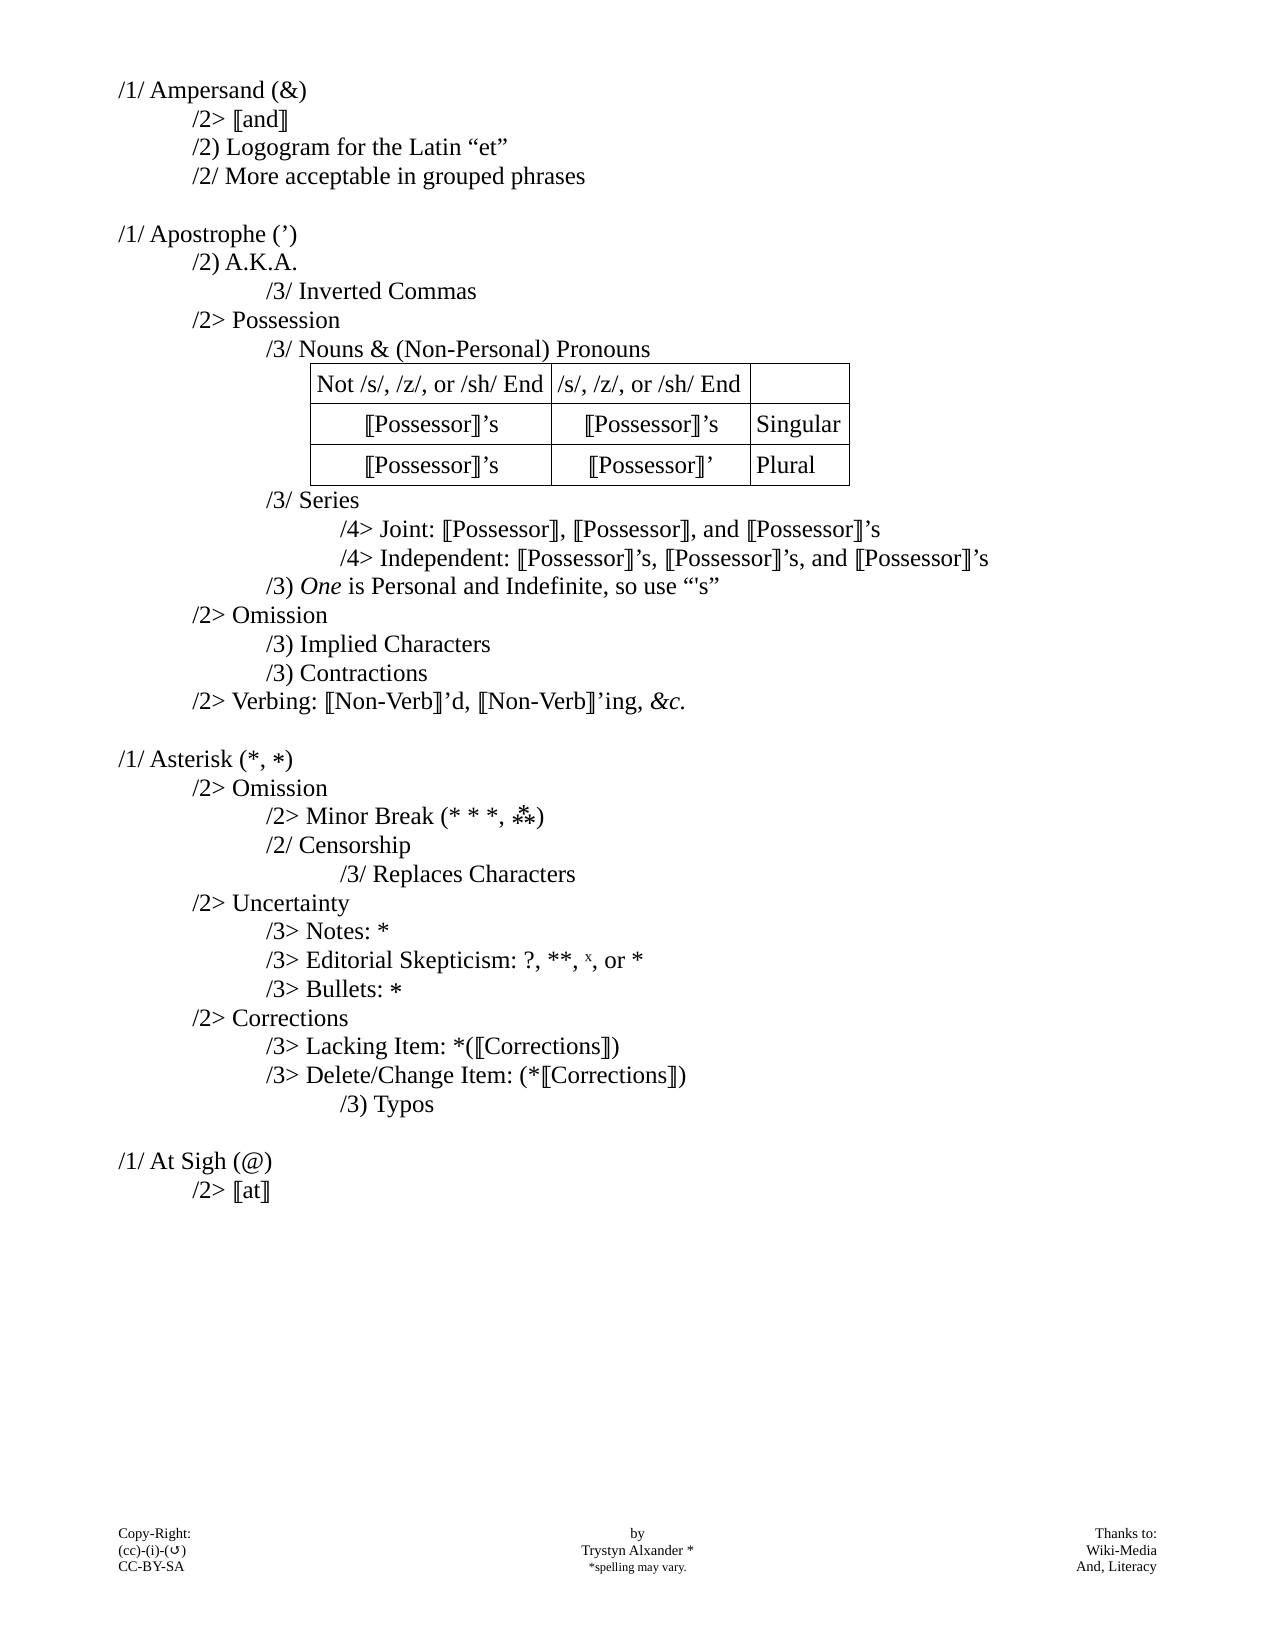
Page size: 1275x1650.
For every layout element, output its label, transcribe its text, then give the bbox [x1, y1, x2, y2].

table_cell ⟦Possessor⟧’s [311, 404, 551, 444]
table_cell Plural [751, 445, 849, 485]
text /3> Notes: * [118, 916, 1157, 945]
text /2> Corrections [118, 1003, 1157, 1031]
text /2/ Censorship [118, 830, 1157, 859]
text /3/ Inverted Commas [118, 276, 1157, 305]
text /2> Omission [118, 600, 1157, 629]
text /3> Editorial Skepticism: ?, **, ˣ, or * [118, 945, 1157, 974]
text /3/ Replaces Characters [118, 859, 1157, 888]
text /4> Independent: ⟦Possessor⟧’s, ⟦Possessor⟧’s, and ⟦Possessor⟧’s [118, 543, 1157, 571]
text /4> Joint: ⟦Possessor⟧, ⟦Possessor⟧, and ⟦Possessor⟧’s [118, 514, 1157, 543]
table_header Not /s/, /z/, or /sh/ End [311, 364, 551, 403]
text /1/ At Sigh (@) [118, 1146, 1157, 1175]
text /1/ Ampersand (&) [118, 75, 1157, 104]
text /2> Uncertainty [118, 888, 1157, 916]
text /2/ More acceptable in grouped phrases [118, 161, 1157, 190]
text /3/ Series [118, 485, 1157, 514]
table_header [751, 364, 849, 403]
text /3) Contractions [118, 658, 1157, 686]
table_cell ⟦Possessor⟧’ [552, 445, 750, 485]
text /3) One is Personal and Indefinite, so use “'s” [118, 571, 1157, 600]
text /2> Possession [118, 305, 1157, 334]
text /1/ Apostrophe (’) [118, 219, 1157, 247]
text /3) Implied Characters [118, 629, 1157, 658]
text /2> Verbing: ⟦Non-Verb⟧’d, ⟦Non-Verb⟧’ing, &c. [118, 686, 1157, 715]
text /1/ Asterisk (*, ⁎) [118, 744, 1157, 773]
table_cell Singular [751, 404, 849, 444]
text /2) Logogram for the Latin “et” [118, 132, 1157, 161]
table_cell ⟦Possessor⟧’s [311, 445, 551, 485]
table_cell ⟦Possessor⟧’s [552, 404, 750, 444]
text /2) A.K.A. [118, 247, 1157, 276]
text /3> Bullets: ⁎ [118, 974, 1157, 1003]
text /3) Typos [118, 1089, 1157, 1118]
text /2> ⟦and⟧ [118, 104, 1157, 132]
text /3> Lacking Item: *(⟦Corrections⟧) [118, 1031, 1157, 1060]
text /3> Delete/Change Item: (*⟦Corrections⟧) [118, 1060, 1157, 1089]
text /2> Omission [118, 773, 1157, 801]
text /2> Minor Break (* * *, ⁂) [118, 801, 1157, 830]
text /3/ Nouns & (Non-Personal) Pronouns [118, 334, 1157, 362]
table_header /s/, /z/, or /sh/ End [552, 364, 750, 403]
text /2> ⟦at⟧ [118, 1175, 1157, 1204]
